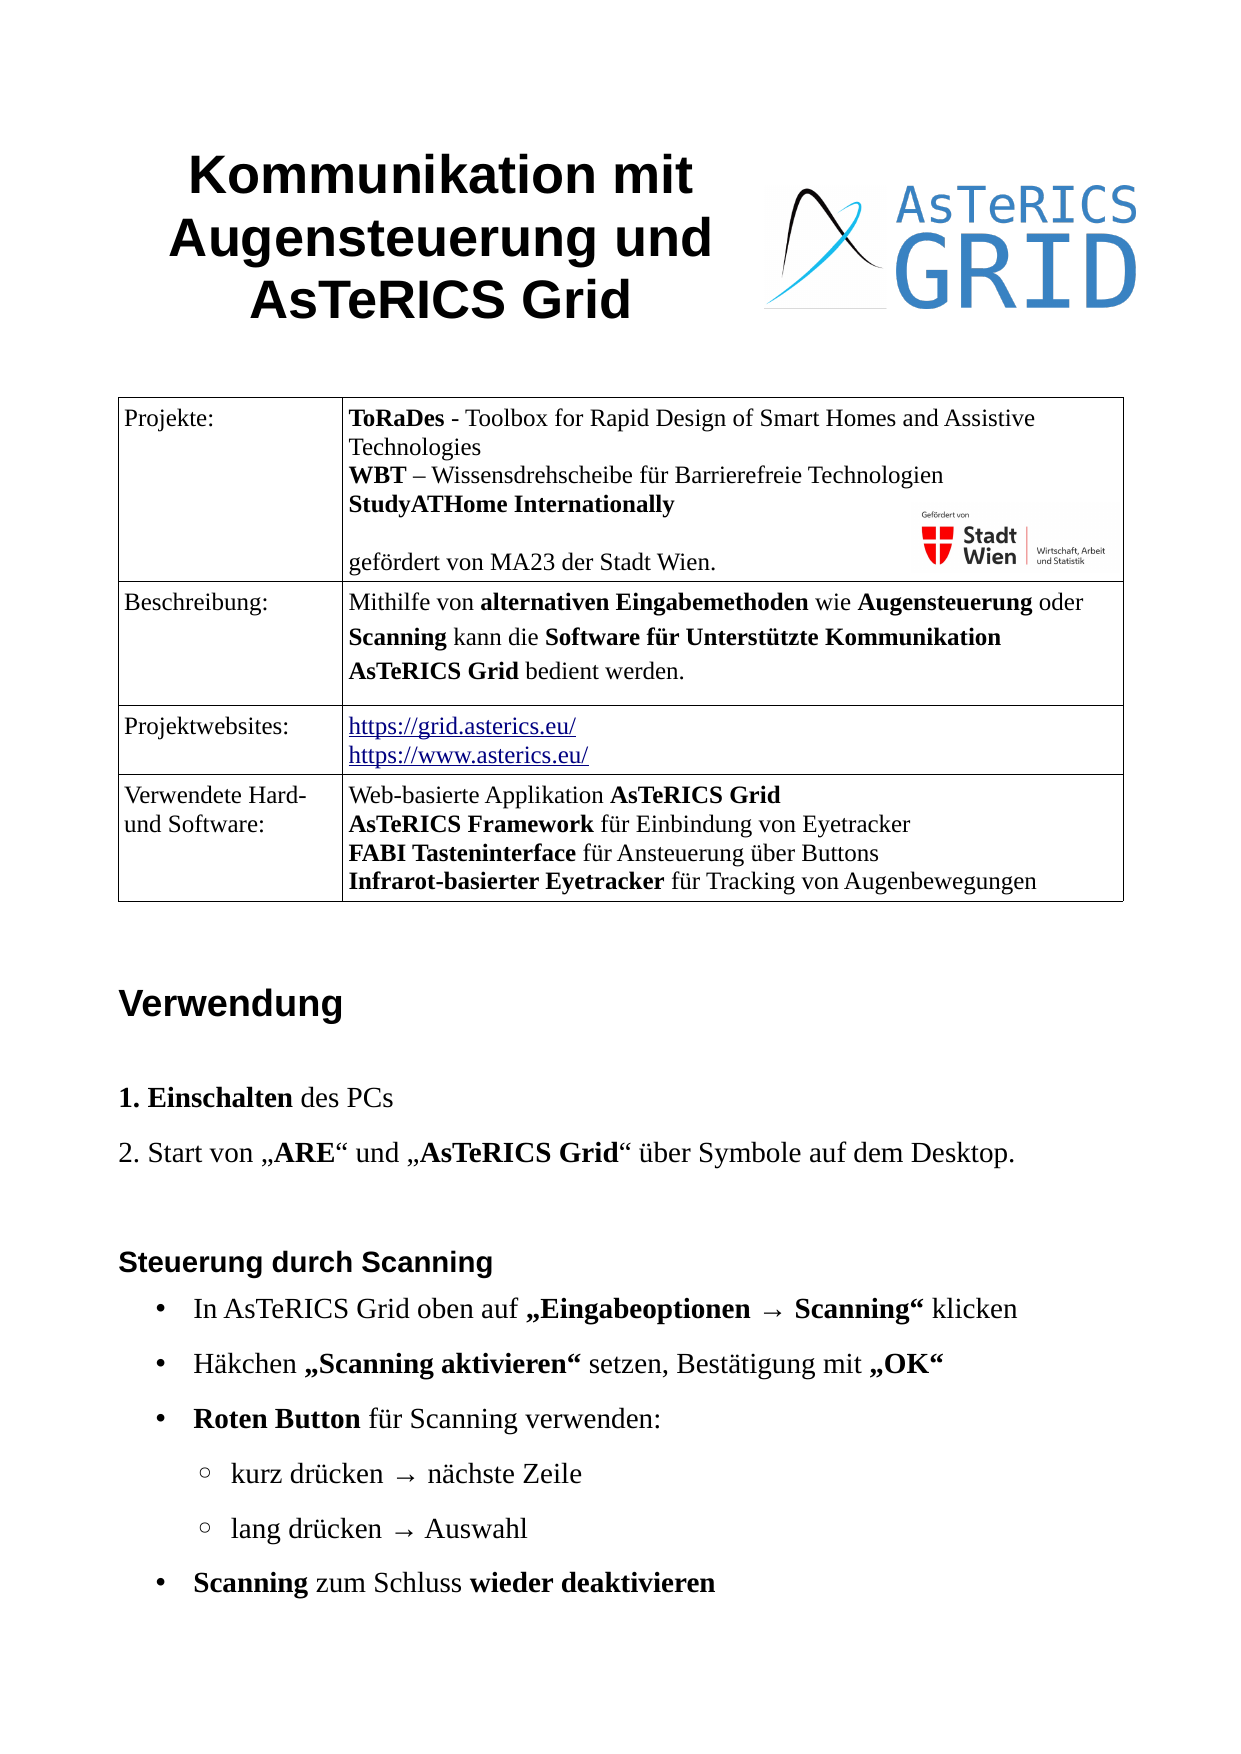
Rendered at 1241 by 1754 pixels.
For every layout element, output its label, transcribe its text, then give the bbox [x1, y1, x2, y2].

table_cell Verwendete Hard- und Software: [119, 775, 342, 901]
table_cell https://grid.asterics.eu/ https://www.asterics.eu/ [343, 706, 1123, 774]
list Häkchen „Scanning aktivieren“ setzen, Bestätigung mit „OK“ [156, 1346, 1122, 1380]
table_cell Mithilfe von alternativen Eingabemethoden wie Augensteuerung oder Scanning kann die Software für Unterstützte Kommunikation AsTeRICS Grid bedient werden. [343, 582, 1123, 705]
list Roten Button für Scanning verwenden: [156, 1401, 1122, 1434]
text 1. Einschalten des PCs [118, 1081, 1122, 1114]
table_cell Web-basierte Applikation AsTeRICS Grid AsTeRICS Framework für Einbindung von Eyetracker FABI Tasteninterface für Ansteuerung über Buttons Infrarot-basierter Eyetracker für Tracking von Augenbewegungen [343, 775, 1123, 901]
table_cell Projektwebsites: [119, 706, 342, 774]
list lang drücken → Auswahl [193, 1511, 1122, 1544]
subtitle Steuerung durch Scanning [118, 1245, 1122, 1279]
text 2. Start von „ARE“ und „AsTeRICS Grid“ über Symbole auf dem Desktop. [118, 1135, 1122, 1209]
table_cell Beschreibung: [119, 582, 342, 705]
subtitle Verwendung [118, 981, 1122, 1068]
picture [764, 185, 1136, 309]
table_header Projekte: [119, 398, 342, 581]
table_header ToRaDes - Toolbox for Rapid Design of Smart Homes and Assistive Technologies WBT – Wissensdrehscheibe für Barrierefreie Technologien StudyATHome Internationally gefördert von MA23 der Stadt Wien. [343, 398, 1123, 581]
picture [910, 502, 1120, 573]
list kurz drücken → nächste Zeile [193, 1456, 1122, 1489]
list In AsTeRICS Grid oben auf „Eingabeoptionen → Scanning“ klicken [156, 1291, 1122, 1325]
list Scanning zum Schluss wieder deaktivieren [156, 1566, 1122, 1599]
title Kommunikation mit Augensteuerung und AsTeRICS Grid [118, 143, 1122, 330]
